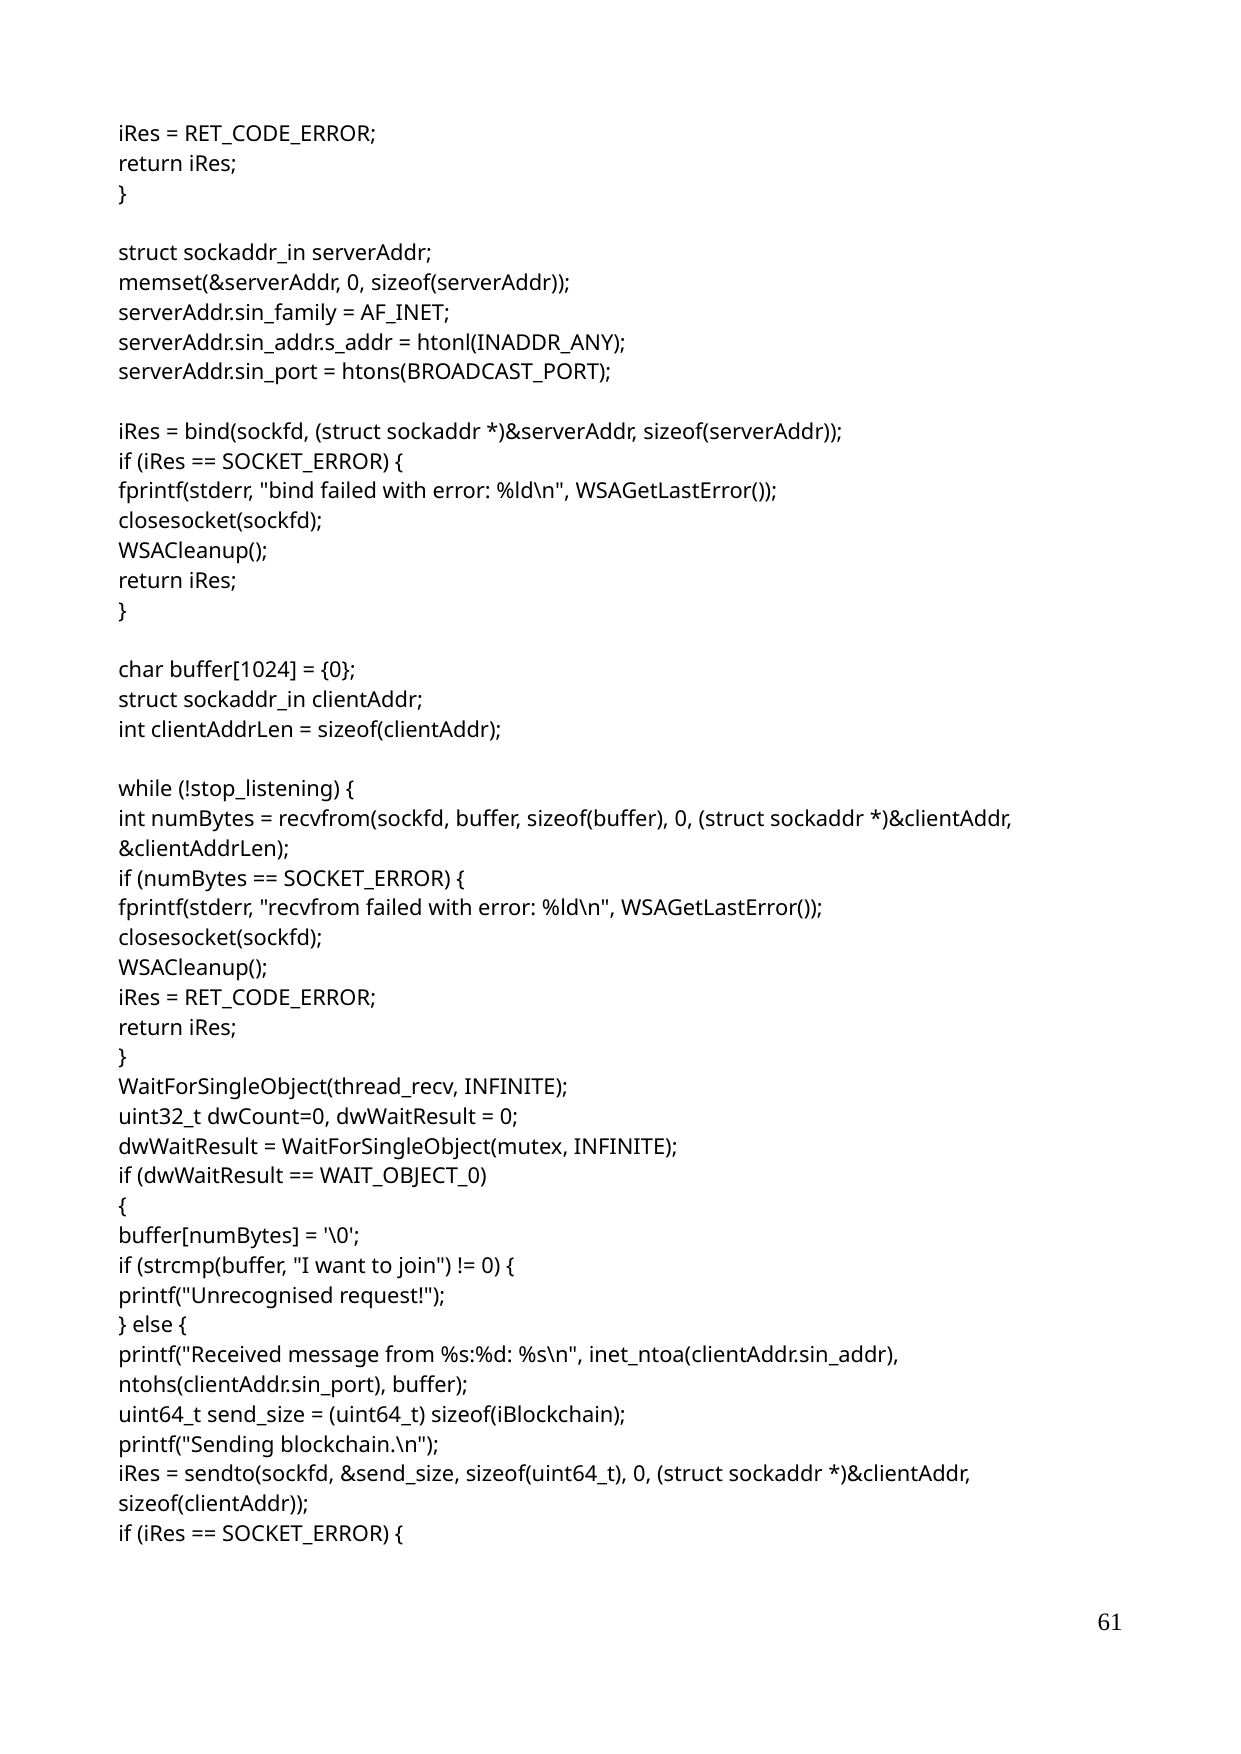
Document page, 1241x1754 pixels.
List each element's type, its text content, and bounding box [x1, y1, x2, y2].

text return iRes; [118, 1011, 1122, 1041]
text if (numBytes == SOCKET_ERROR) { [118, 862, 1122, 892]
text buffer[numBytes] = '\0'; [118, 1220, 1122, 1250]
text return iRes; [118, 565, 1122, 594]
text } [118, 594, 1122, 624]
text if (iRes == SOCKET_ERROR) { [118, 1518, 1122, 1548]
text struct sockaddr_in serverAddr; [118, 237, 1122, 267]
text printf("Unrecognised request!"); [118, 1279, 1122, 1309]
text printf("Sending blockchain.\n"); [118, 1428, 1122, 1458]
text iRes = bind(sockfd, (struct sockaddr *)&serverAddr, sizeof(serverAddr)); [118, 416, 1122, 446]
text return iRes; [118, 148, 1122, 178]
text char buffer[1024] = {0}; [118, 654, 1122, 684]
text memset(&serverAddr, 0, sizeof(serverAddr)); [118, 267, 1122, 297]
text fprintf(stderr, "bind failed with error: %ld\n", WSAGetLastError()); [118, 475, 1122, 505]
text closesocket(sockfd); [118, 505, 1122, 535]
text iRes = RET_CODE_ERROR; [118, 982, 1122, 1011]
text serverAddr.sin_port = htons(BROADCAST_PORT); [118, 356, 1122, 386]
text uint32_t dwCount=0, dwWaitResult = 0; [118, 1101, 1122, 1131]
text } else { [118, 1309, 1122, 1339]
text serverAddr.sin_family = AF_INET; [118, 297, 1122, 327]
text while (!stop_listening) { [118, 773, 1122, 803]
text serverAddr.sin_addr.s_addr = htonl(INADDR_ANY); [118, 327, 1122, 356]
text WSACleanup(); [118, 535, 1122, 565]
text } [118, 178, 1122, 207]
text if (dwWaitResult == WAIT_OBJECT_0) [118, 1160, 1122, 1190]
text iRes = RET_CODE_ERROR; [118, 118, 1122, 148]
text uint64_t send_size = (uint64_t) sizeof(iBlockchain); [118, 1399, 1122, 1428]
text int numBytes = recvfrom(sockfd, buffer, sizeof(buffer), 0, (struct sockaddr *)&clientAddr, &clientAddrLen); [118, 803, 1122, 862]
text if (strcmp(buffer, "I want to join") != 0) { [118, 1250, 1122, 1279]
text closesocket(sockfd); [118, 922, 1122, 952]
text printf("Received message from %s:%d: %s\n", inet_ntoa(clientAddr.sin_addr), ntohs(clientAddr.sin_port), buffer); [118, 1339, 1122, 1399]
text WaitForSingleObject(thread_recv, INFINITE); [118, 1071, 1122, 1101]
text int clientAddrLen = sizeof(clientAddr); [118, 714, 1122, 743]
text WSACleanup(); [118, 952, 1122, 982]
text { [118, 1190, 1122, 1220]
text iRes = sendto(sockfd, &send_size, sizeof(uint64_t), 0, (struct sockaddr *)&clientAddr, sizeof(clientAddr)); [118, 1458, 1122, 1518]
text } [118, 1041, 1122, 1071]
text dwWaitResult = WaitForSingleObject(mutex, INFINITE); [118, 1131, 1122, 1160]
text if (iRes == SOCKET_ERROR) { [118, 446, 1122, 475]
text fprintf(stderr, "recvfrom failed with error: %ld\n", WSAGetLastError()); [118, 892, 1122, 922]
text struct sockaddr_in clientAddr; [118, 684, 1122, 714]
